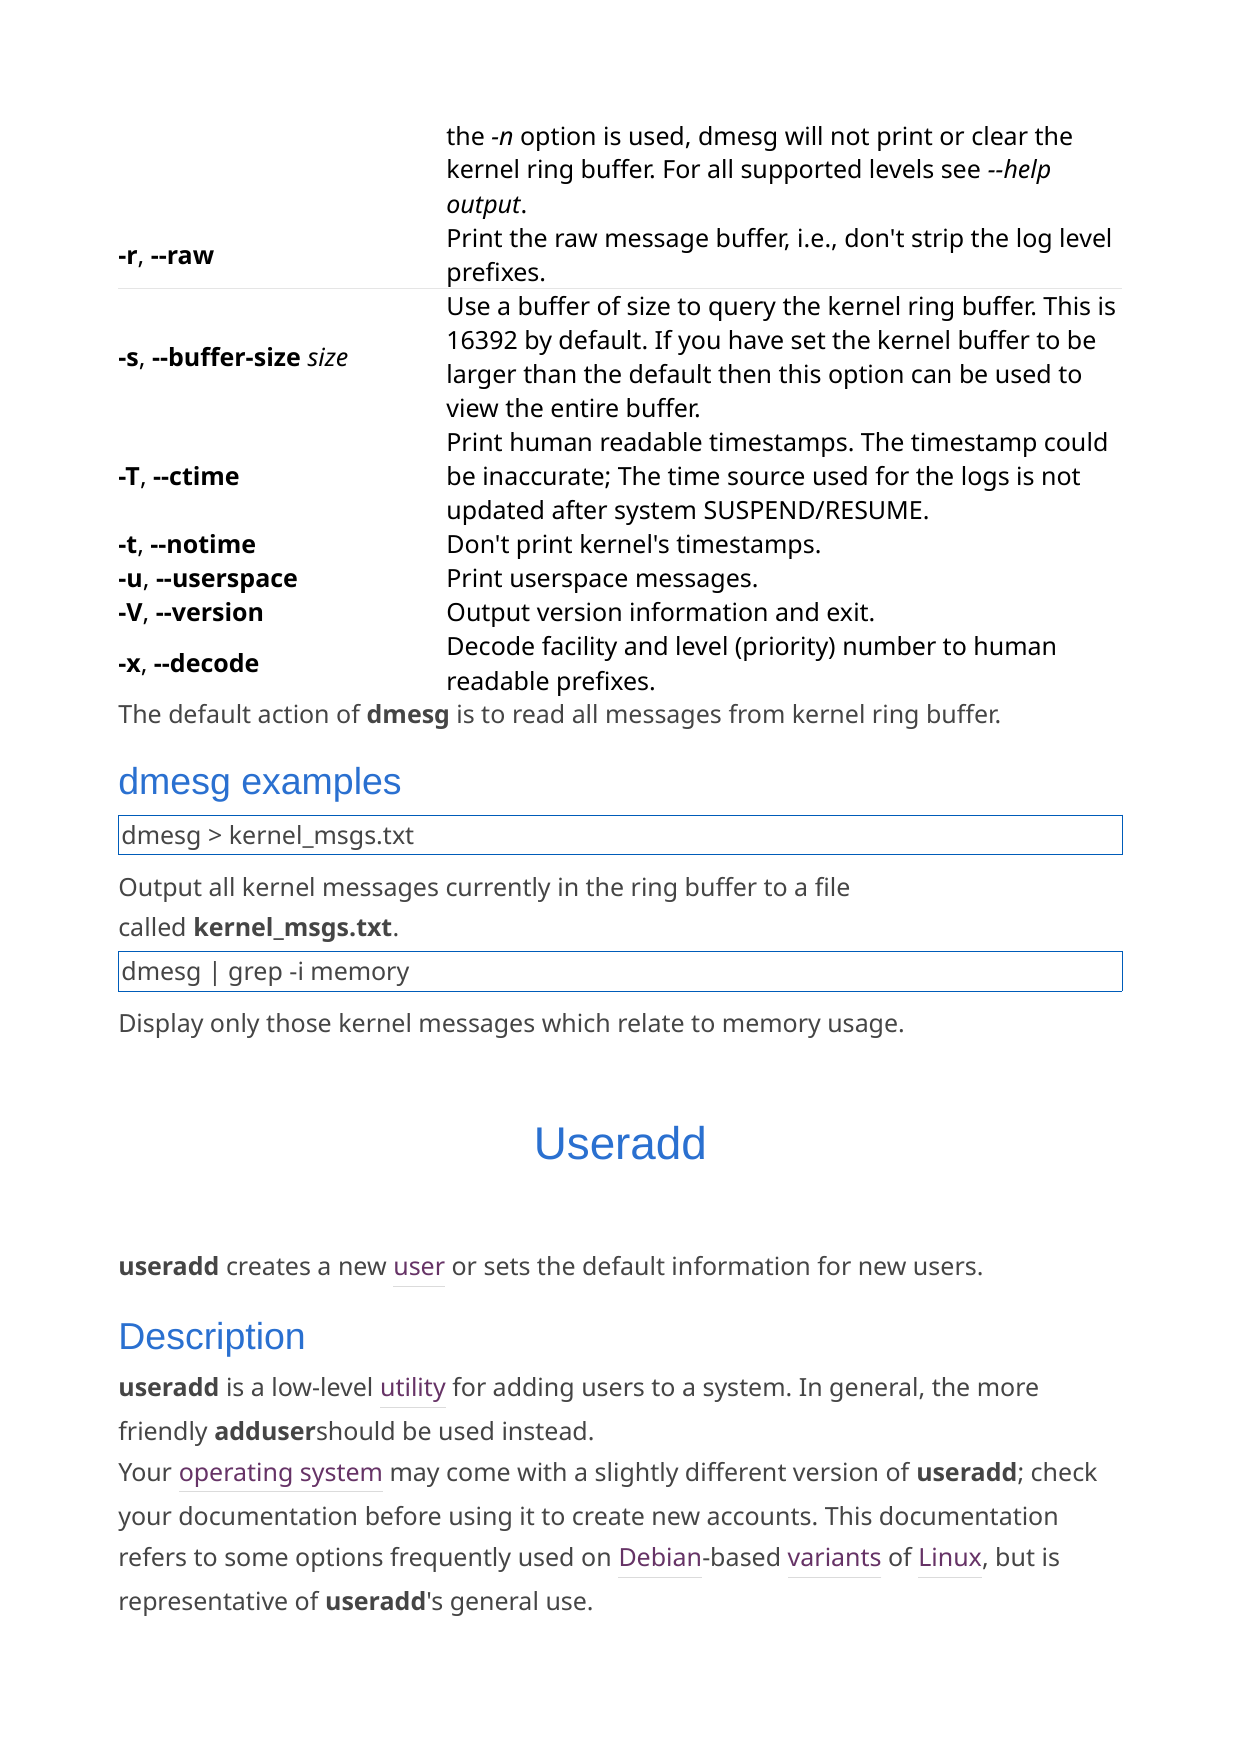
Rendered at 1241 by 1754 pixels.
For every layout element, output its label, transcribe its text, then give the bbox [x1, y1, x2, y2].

table_cell Use a buffer of size to query the kernel ring buffer. This is 16392 by default. If you have set the kernel buffer to be larger than the default then this option can be used to view the entire buffer. [446, 289, 1122, 425]
text useradd creates a new user or sets the default information for new users. [118, 1249, 1122, 1286]
text Display only those kernel messages which relate to memory usage. [118, 1006, 1122, 1039]
text Output all kernel messages currently in the ring buffer to a file called kernel_msgs.txt. [118, 869, 1122, 944]
table_cell -V, --version [118, 595, 446, 629]
table_cell Print userspace messages. [446, 561, 1122, 595]
table_cell -u, --userspace [118, 561, 446, 595]
table_cell Don't print kernel's timestamps. [446, 527, 1122, 561]
table_cell the -n option is used, dmesg will not print or clear the kernel ring buffer. For all supported levels see --help output. [446, 118, 1122, 220]
text dmesg > kernel_msgs.txt [119, 816, 1122, 854]
table_cell -x, --decode [118, 629, 446, 697]
subtitle dmesg examples [118, 759, 1122, 802]
subtitle Description [118, 1314, 1122, 1357]
table_cell -t, --notime [118, 527, 446, 561]
text The default action of dmesg is to read all messages from kernel ring buffer. [118, 697, 1122, 731]
text dmesg | grep -i memory [119, 952, 1122, 991]
text Your operating system may come with a slightly different version of useradd; check your documentation before using it to create new accounts. This documentation refers to some options frequently used on Debian-based variants of Linux, but is representative of useradd's general use. [118, 1454, 1122, 1618]
table_cell [118, 118, 446, 220]
table_cell Output version information and exit. [446, 595, 1122, 629]
table_cell Print the raw message buffer, i.e., don't strip the log level prefixes. [446, 220, 1122, 288]
table_cell -r, --raw [118, 220, 446, 288]
table_cell -T, --ctime [118, 425, 446, 527]
table_cell Decode facility and level (priority) number to human readable prefixes. [446, 629, 1122, 697]
table_cell -s, --buffer-size size [118, 289, 446, 425]
text useradd is a low-level utility for adding users to a system. In general, the more friendly addusershould be used instead. [118, 1370, 1122, 1448]
table_cell Print human readable timestamps. The timestamp could be inaccurate; The time source used for the logs is not updated after system SUSPEND/RESUME. [446, 425, 1122, 527]
subtitle Useradd [118, 1116, 1122, 1169]
